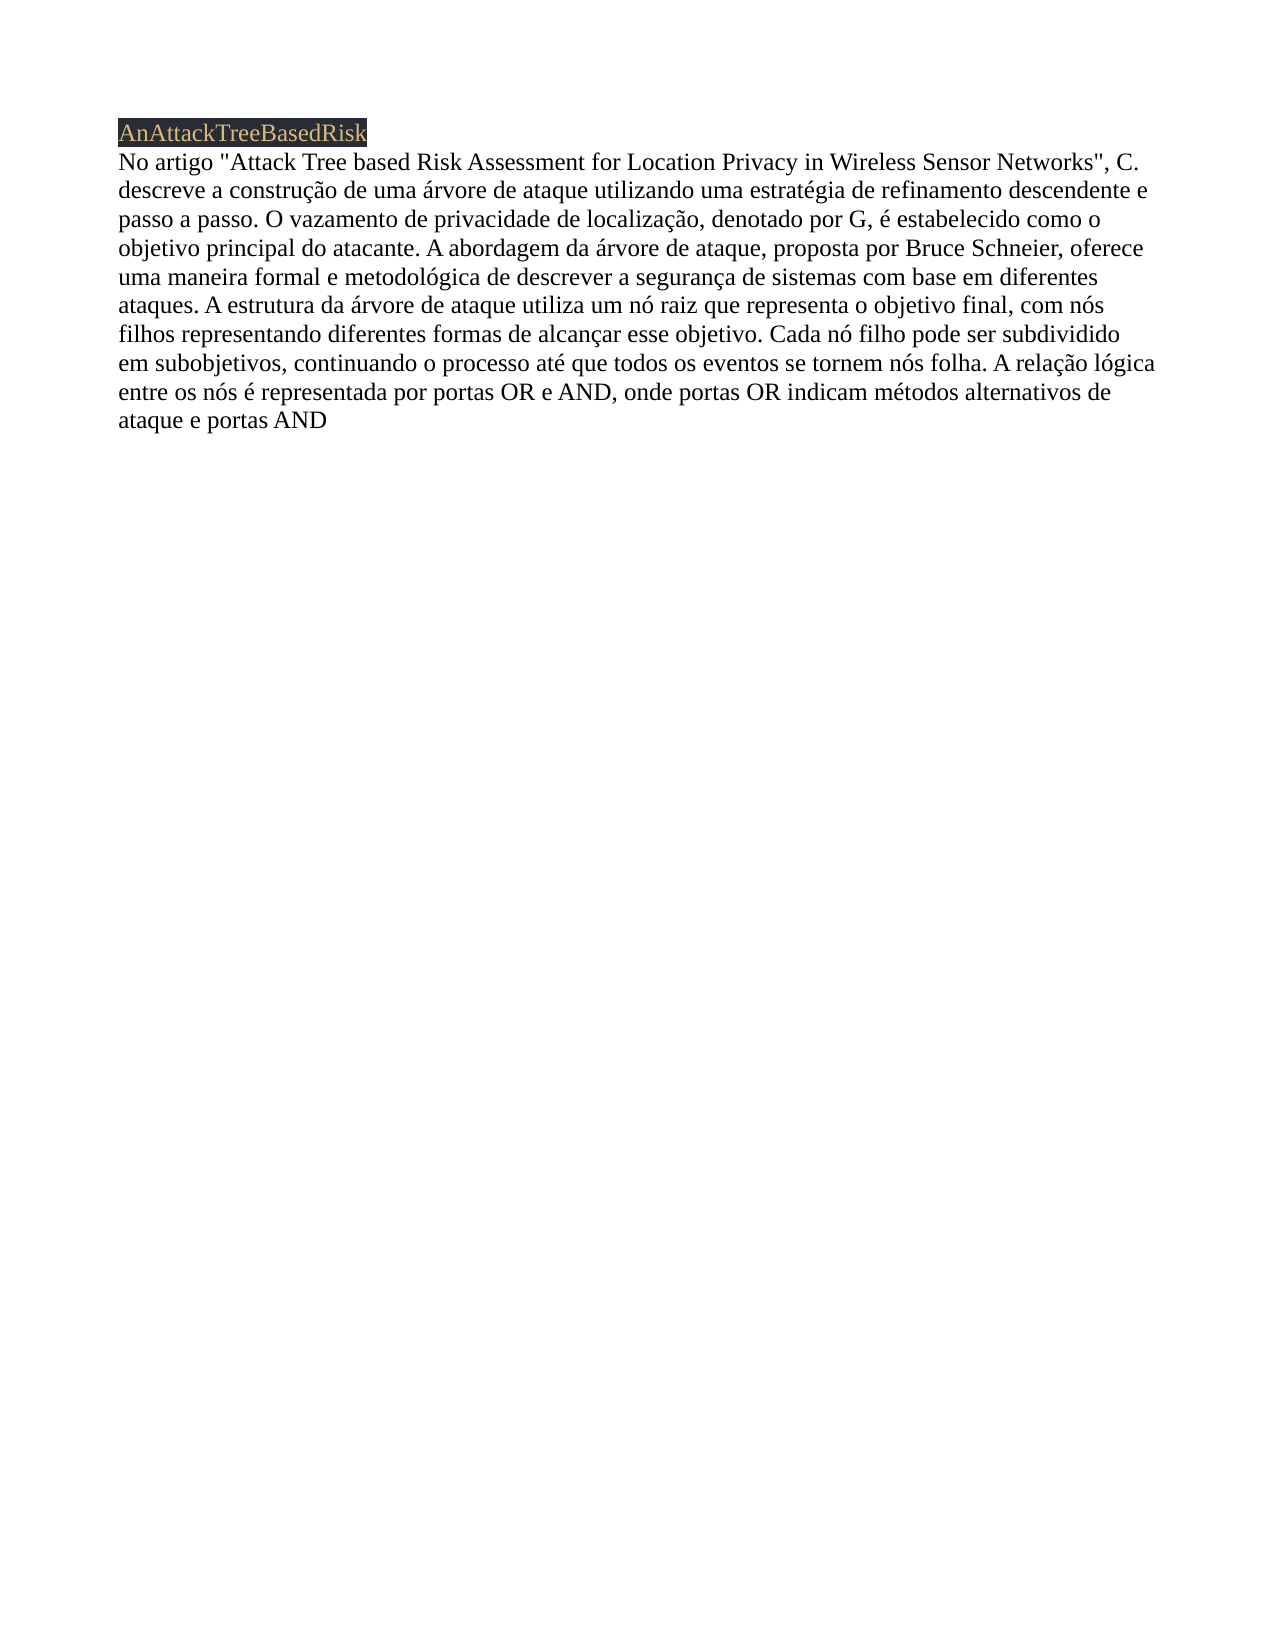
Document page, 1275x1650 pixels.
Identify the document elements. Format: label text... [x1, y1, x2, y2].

text AnAttackTreeBasedRisk [118, 118, 1157, 147]
text No artigo "Attack Tree based Risk Assessment for Location Privacy in Wireless Sensor Networks", C. descreve a construção de uma árvore de ataque utilizando uma estratégia de refinamento descendente e passo a passo. O vazamento de privacidade de localização, denotado por G, é estabelecido como o objetivo principal do atacante. A abordagem da árvore de ataque, proposta por Bruce Schneier, oferece uma maneira formal e metodológica de descrever a segurança de sistemas com base em diferentes ataques. A estrutura da árvore de ataque utiliza um nó raiz que representa o objetivo final, com nós filhos representando diferentes formas de alcançar esse objetivo. Cada nó filho pode ser subdividido em subobjetivos, continuando o processo até que todos os eventos se tornem nós folha. A relação lógica entre os nós é representada por portas OR e AND, onde portas OR indicam métodos alternativos de ataque e portas AND [118, 147, 1157, 434]
